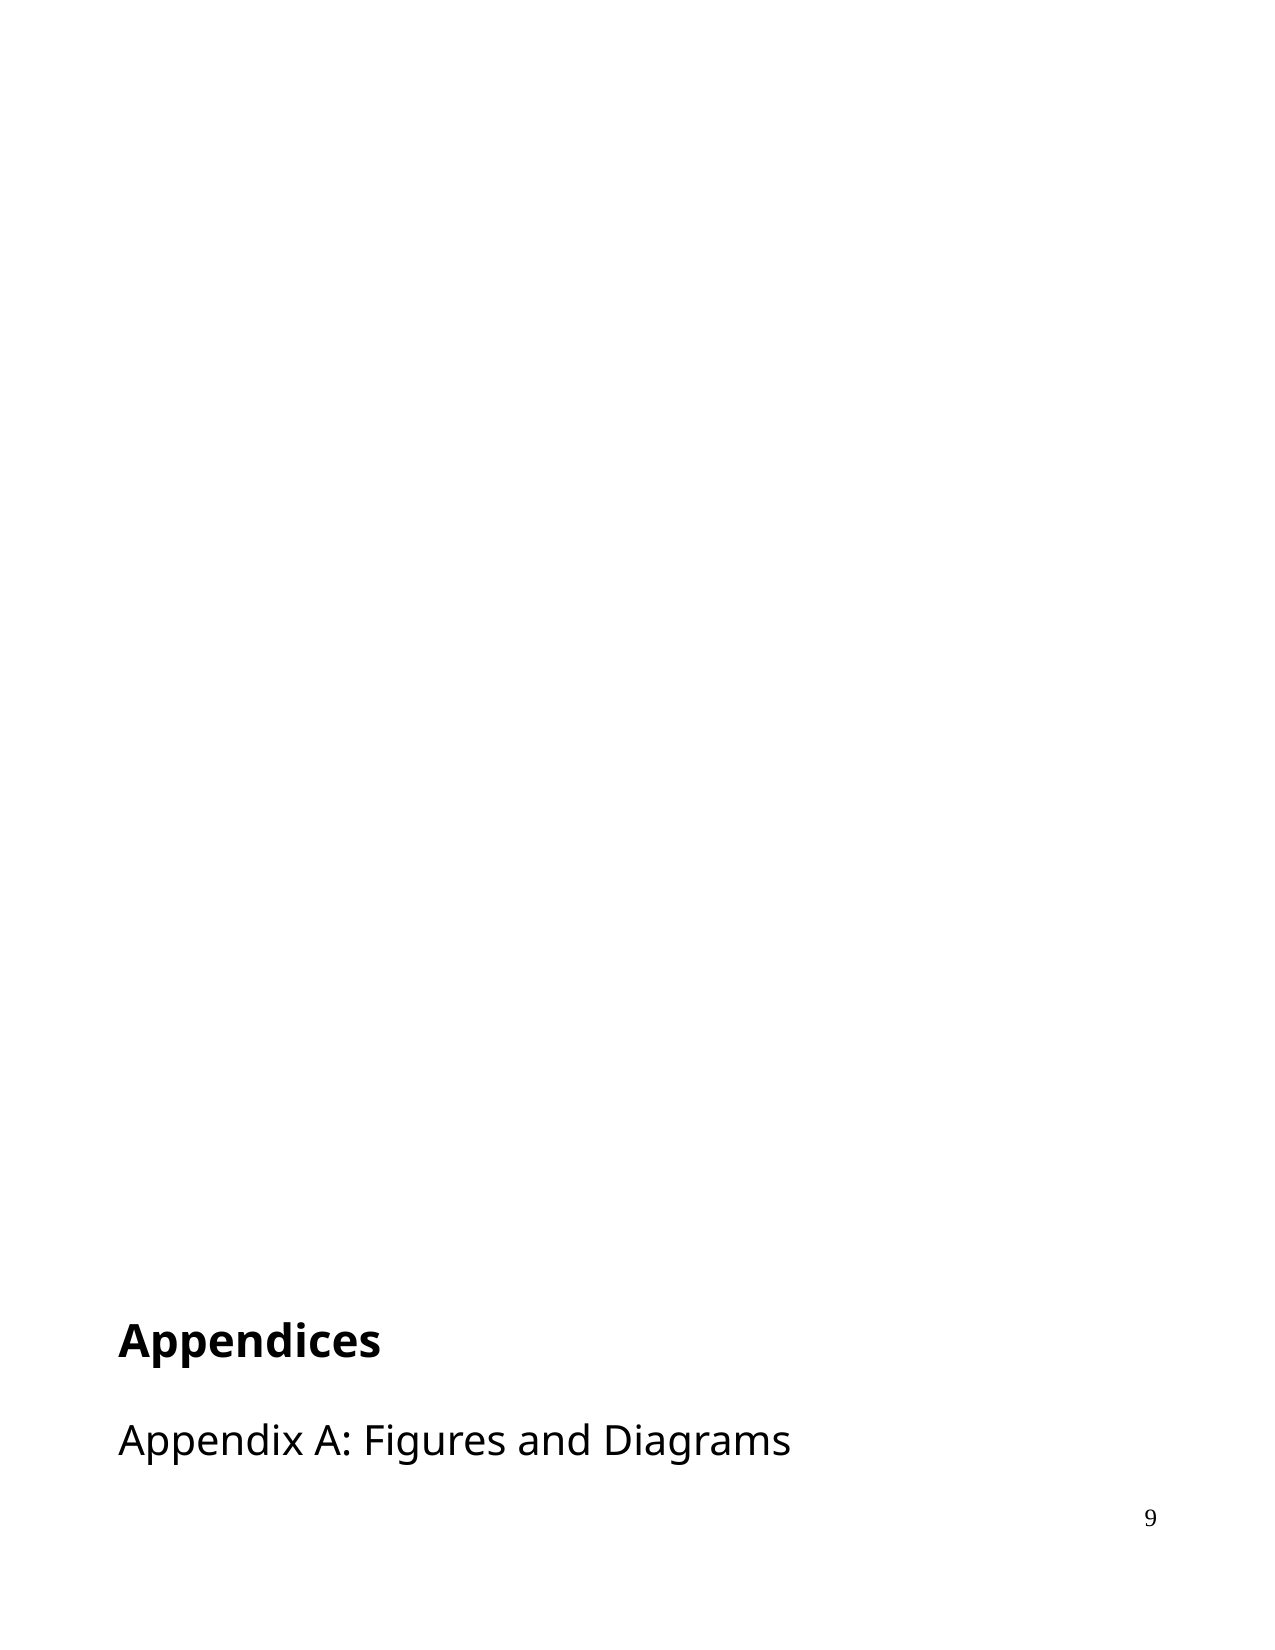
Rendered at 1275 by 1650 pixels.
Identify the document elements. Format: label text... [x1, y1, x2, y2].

text Appendix A: Figures and Diagrams [118, 1411, 1157, 1468]
text Appendices [118, 1309, 1157, 1371]
